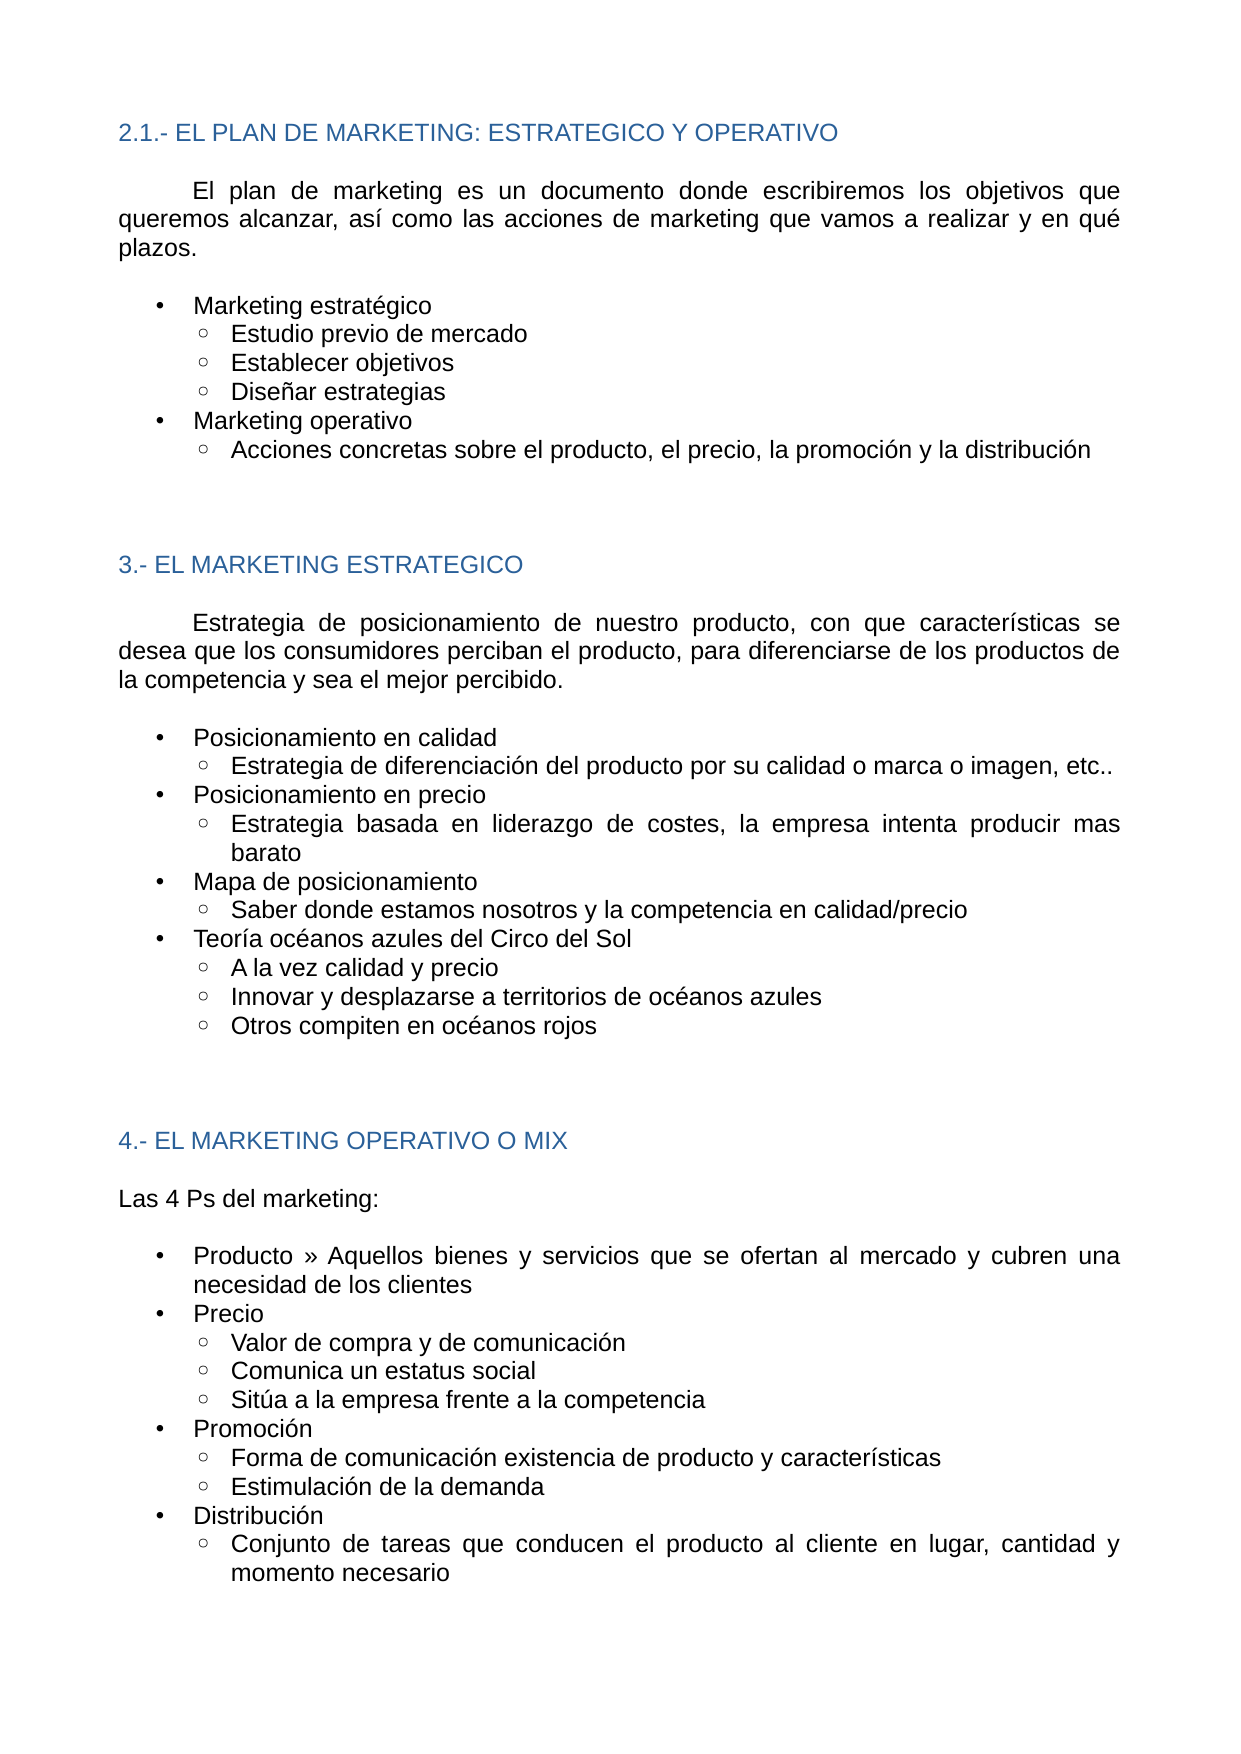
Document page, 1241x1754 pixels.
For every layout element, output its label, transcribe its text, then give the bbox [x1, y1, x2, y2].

list Estudio previo de mercado [193, 319, 1122, 348]
list Saber donde estamos nosotros y la competencia en calidad/precio [193, 896, 1122, 924]
list Establecer objetivos [193, 348, 1122, 377]
list Producto » Aquellos bienes y servicios que se ofertan al mercado y cubren una necesidad de los clientes [156, 1241, 1122, 1299]
list Estrategia de diferenciación del producto por su calidad o marca o imagen, etc.. [193, 751, 1122, 780]
list Forma de comunicación existencia de producto y características [193, 1443, 1122, 1472]
list Valor de compra y de comunicación [193, 1327, 1122, 1356]
text 2.1.- EL PLAN DE MARKETING: ESTRATEGICO Y OPERATIVO [118, 118, 1122, 147]
list Estrategia basada en liderazgo de costes, la empresa intenta producir mas barato [193, 809, 1122, 867]
list Mapa de posicionamiento [156, 867, 1122, 896]
text 4.- EL MARKETING OPERATIVO O MIX [118, 1126, 1122, 1155]
text Las 4 Ps del marketing: [118, 1183, 1122, 1212]
list Diseñar estrategias [193, 377, 1122, 406]
list Marketing estratégico [156, 291, 1122, 319]
list Innovar y desplazarse a territorios de océanos azules [193, 982, 1122, 1011]
text 3.- EL MARKETING ESTRATEGICO [118, 550, 1122, 579]
list Sitúa a la empresa frente a la competencia [193, 1385, 1122, 1414]
list Otros compiten en océanos rojos [193, 1011, 1122, 1040]
list Estimulación de la demanda [193, 1472, 1122, 1501]
list Comunica un estatus social [193, 1356, 1122, 1385]
text El plan de marketing es un documento donde escribiremos los objetivos que queremos alcanzar, así como las acciones de marketing que vamos a realizar y en qué plazos. [118, 176, 1122, 262]
list Posicionamiento en precio [156, 780, 1122, 809]
list Conjunto de tareas que conducen el producto al cliente en lugar, cantidad y momento necesario [193, 1529, 1122, 1587]
list Marketing operativo [156, 406, 1122, 435]
list Teoría océanos azules del Circo del Sol [156, 924, 1122, 953]
list A la vez calidad y precio [193, 953, 1122, 982]
list Promoción [156, 1414, 1122, 1443]
list Distribución [156, 1501, 1122, 1529]
list Acciones concretas sobre el producto, el precio, la promoción y la distribución [193, 435, 1122, 464]
list Posicionamiento en calidad [156, 722, 1122, 751]
text Estrategia de posicionamiento de nuestro producto, con que características se desea que los consumidores perciban el producto, para diferenciarse de los productos de la competencia y sea el mejor percibido. [118, 607, 1122, 694]
list Precio [156, 1299, 1122, 1327]
